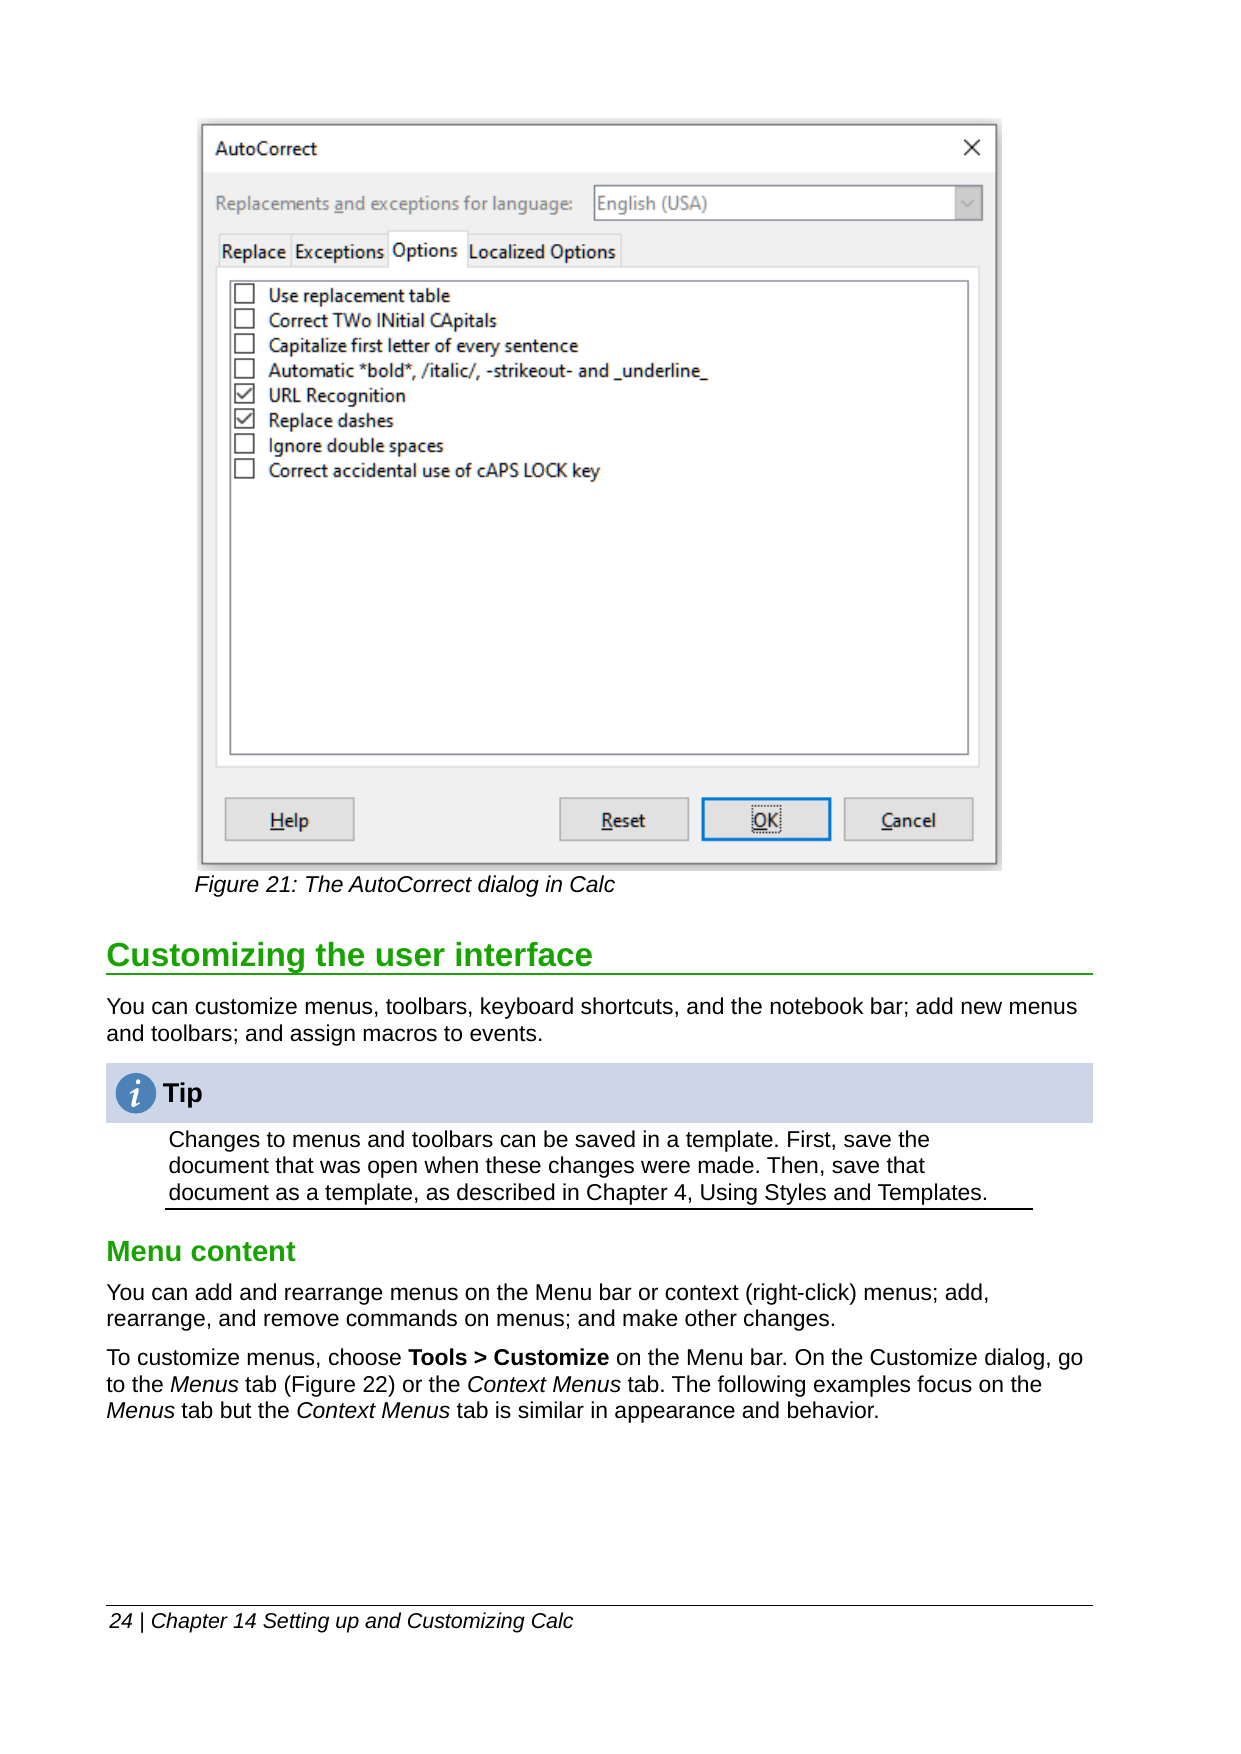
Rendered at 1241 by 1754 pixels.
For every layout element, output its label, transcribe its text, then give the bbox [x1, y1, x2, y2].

subtitle Tip [106, 1063, 1093, 1123]
text Figure 21: The AutoCorrect dialog in Calc [194, 118, 1004, 897]
text You can customize menus, toolbars, keyboard shortcuts, and the notebook bar; add new menus and toolbars; and assign macros to events. [106, 993, 1093, 1046]
picture [197, 118, 1002, 871]
subtitle Menu content [106, 1234, 1093, 1267]
subtitle Customizing the user interface [106, 935, 1093, 973]
list To customize menus, choose Tools > Customize on the Menu bar. On the Customize dialog, go to the Menus tab (Figure 22) or the Context Menus tab. The following examples focus on the Menus tab but the Context Menus tab is similar in appearance and behavior. [106, 1344, 1093, 1423]
text You can add and rearrange menus on the Menu bar or context (right-click) menus; add, rearrange, and remove commands on menus; and make other changes. [106, 1279, 1093, 1332]
text Changes to menus and toolbars can be saved in a template. First, save the document that was open when these changes were made. Then, save that document as a template, as described in Chapter 4, Using Styles and Templates. [165, 1123, 1033, 1208]
